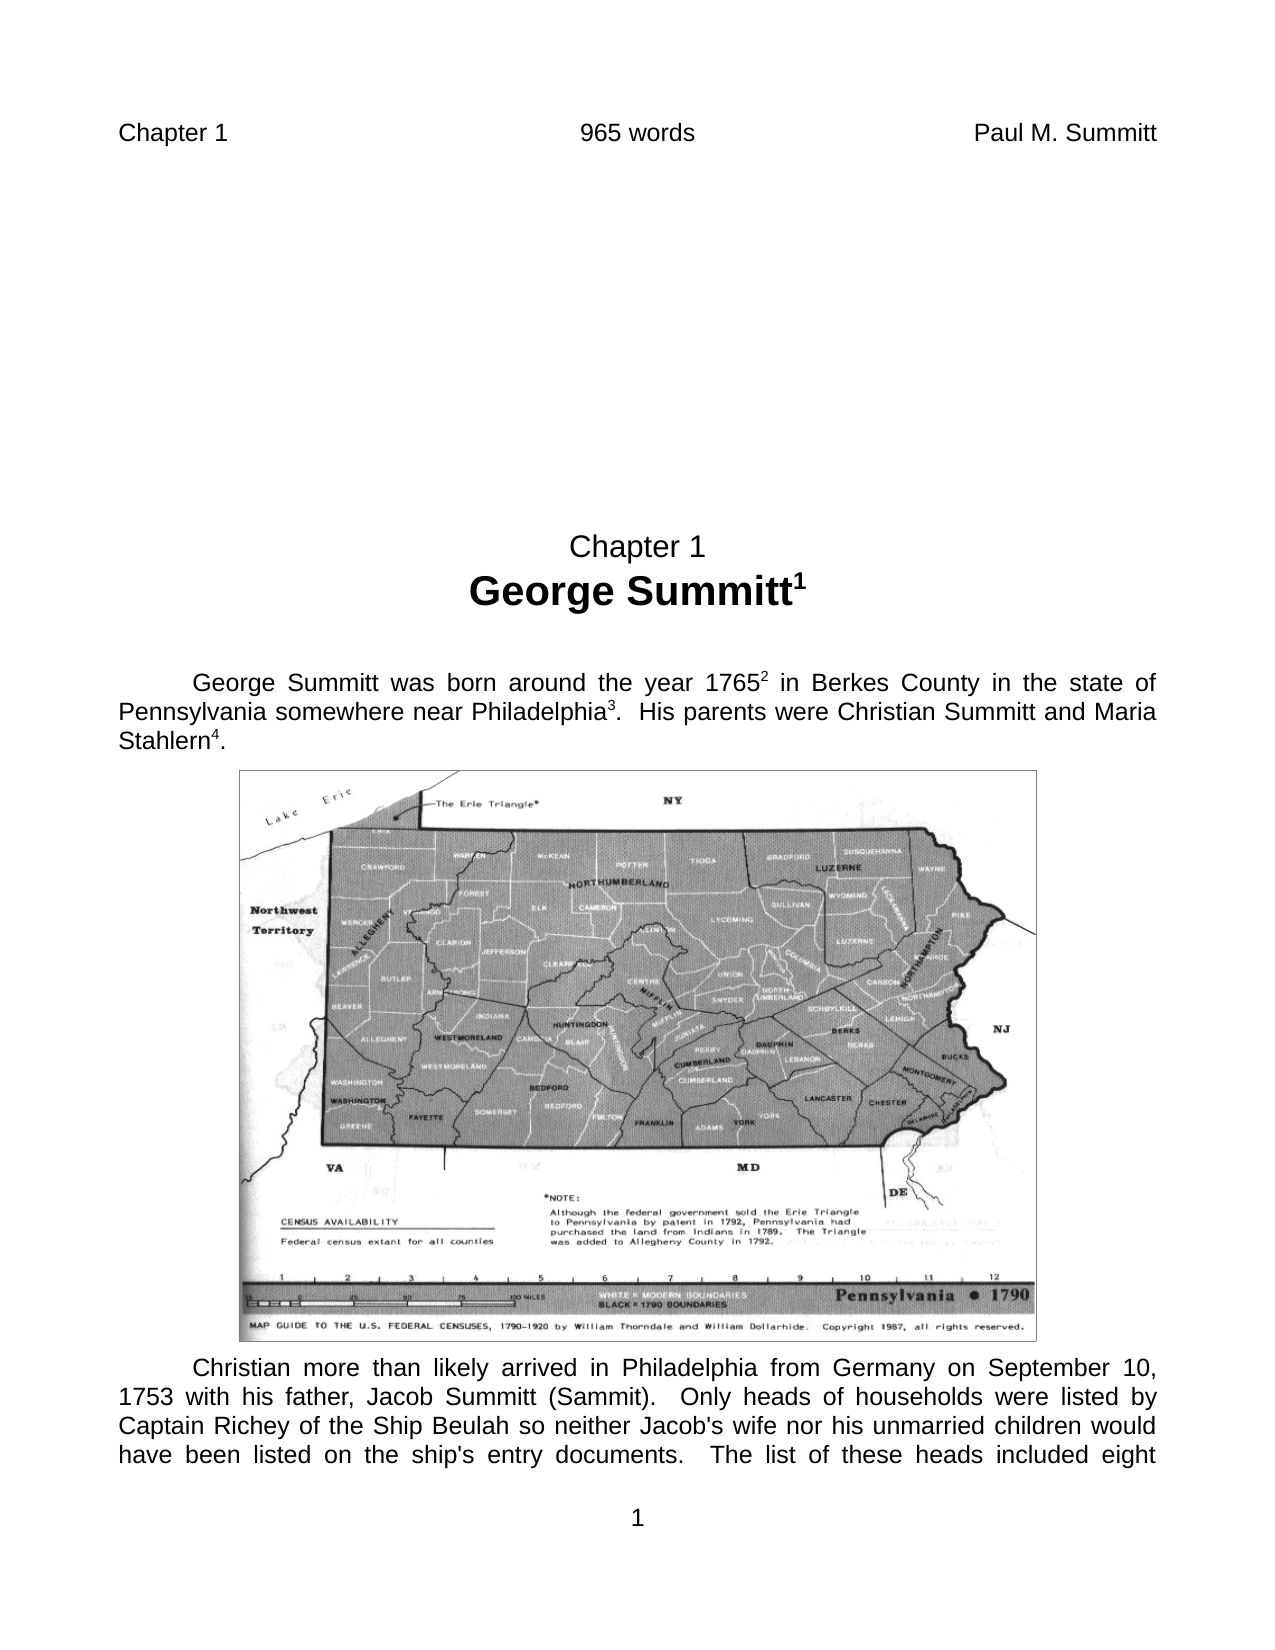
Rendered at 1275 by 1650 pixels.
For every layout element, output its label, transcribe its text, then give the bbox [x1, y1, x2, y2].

text George Summitt was born around the year 17652 in Berkes County in the state of Pennsylvania somewhere near Philadelphia3. His parents were Christian Summitt and Maria Stahlern4. [118, 668, 1157, 754]
subtitle Chapter 1 [118, 528, 1157, 563]
picture [240, 771, 1036, 1341]
title George Summitt1 [118, 567, 1157, 614]
text Christian more than likely arrived in Philadelphia from Germany on September 10, 1753 with his father, Jacob Summitt (Sammit). Only heads of households were listed by Captain Richey of the Ship Beulah so neither Jacob's wife nor his unmarried children would have been listed on the ship's entry documents. The list of these heads included eight [118, 767, 1157, 1468]
